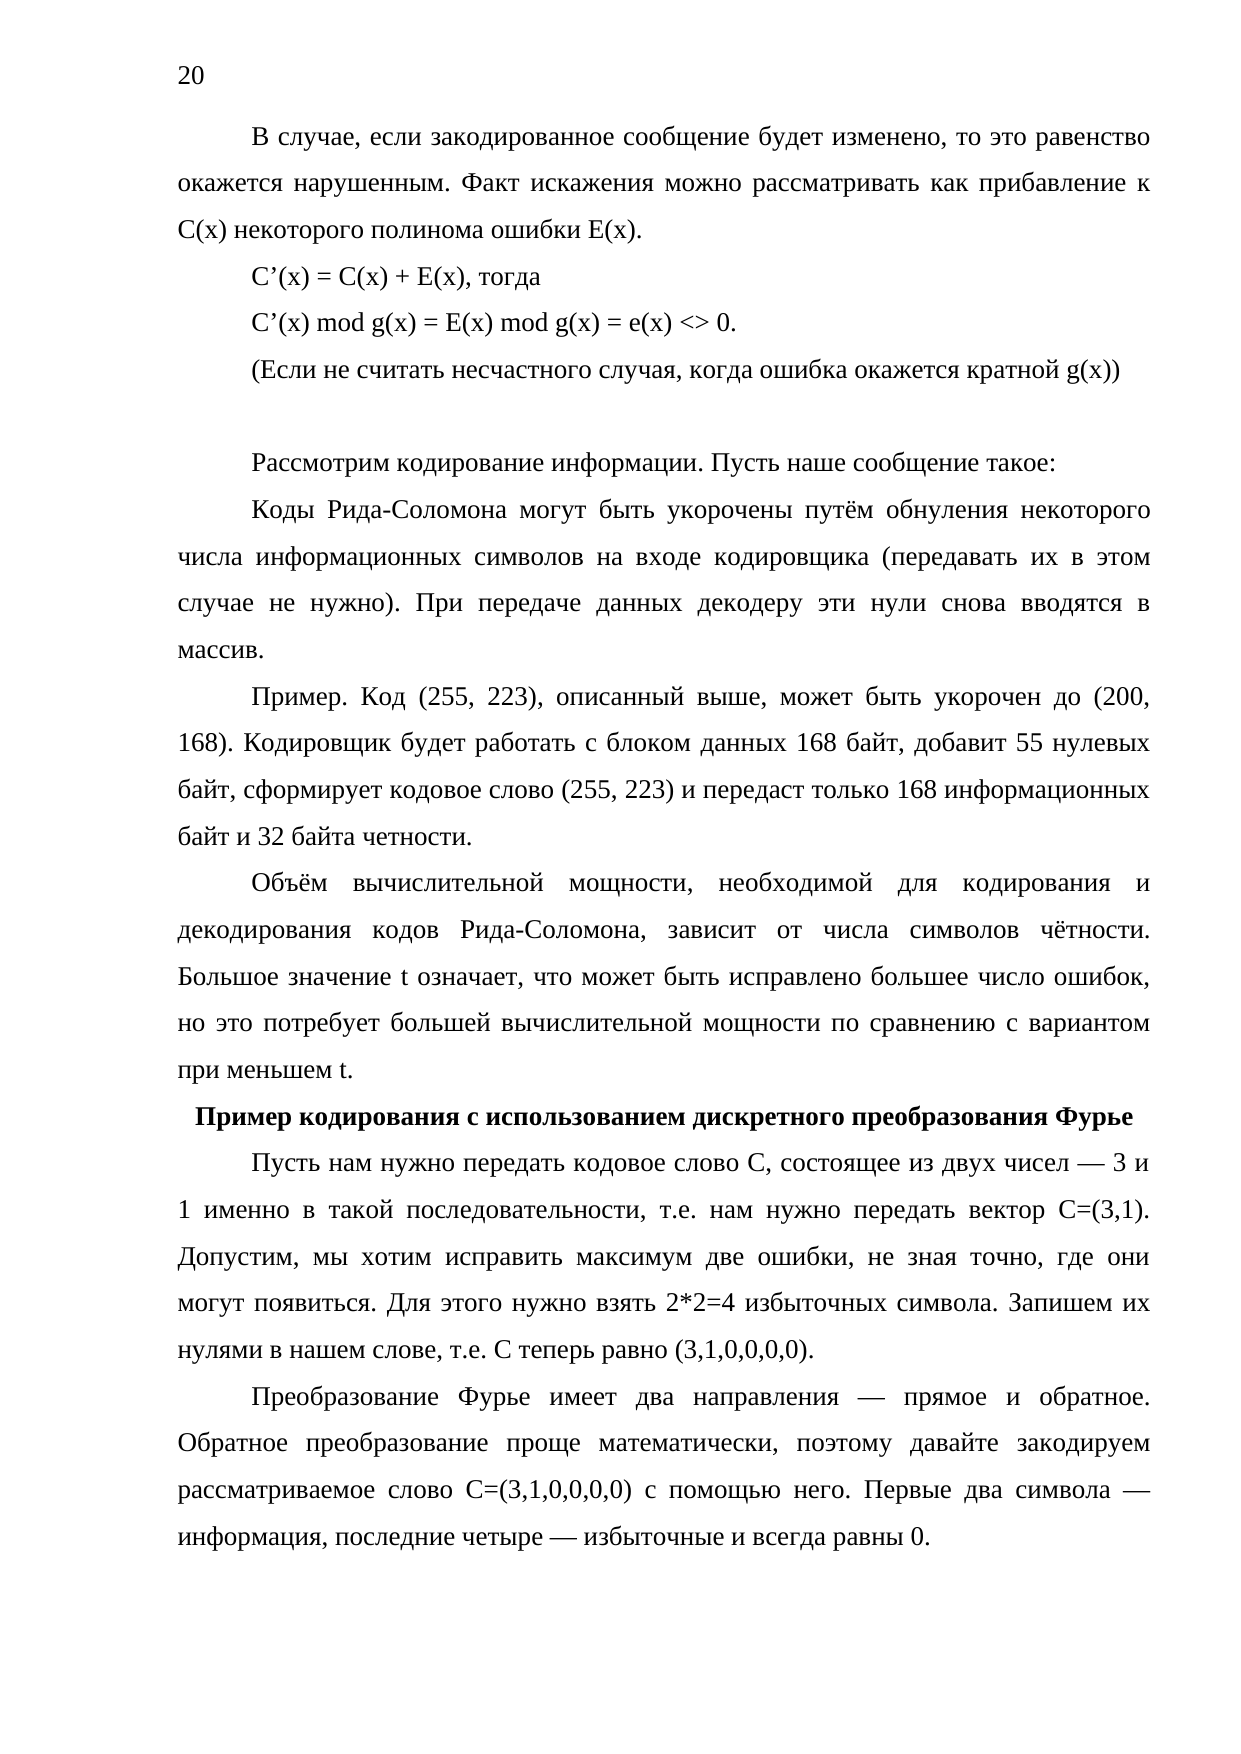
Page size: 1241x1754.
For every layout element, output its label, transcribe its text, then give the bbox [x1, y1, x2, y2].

subtitle Пример кодирования с использованием дискретного преобразования Фурье [177, 1100, 1152, 1131]
text C’(x) = C(x) + E(x), тогда [177, 260, 1152, 291]
text Пример. Код (255, 223), описанный выше, может быть укорочен до (200, 168). Кодировщик будет работать с блоком данных 168 байт, добавит 55 нулевых байт, сформирует кодовое слово (255, 223) и передаст только 168 информационных байт и 32 байта четности. [177, 680, 1152, 851]
text Коды Рида-Соломона могут быть укорочены путём обнуления некоторого числа информационных символов на входе кодировщика (передавать их в этом случае не нужно). При передаче данных декодеру эти нули снова вводятся в массив. [177, 493, 1152, 664]
text C’(x) mod g(x) = E(x) mod g(x) = e(x) <> 0. [177, 306, 1152, 338]
text Преобразование Фурье имеет два направления — прямое и обратное. Обратное преобразование проще математически, поэтому давайте закодируем рассматриваемое слово С=(3,1,0,0,0,0) с помощью него. Первые два символа — информация, последние четыре — избыточные и всегда равны 0. [177, 1380, 1152, 1551]
text (Если не считать несчастного случая, когда ошибка окажется кратной g(x)) [177, 353, 1152, 384]
text Рассмотрим кодирование информации. Пусть наше сообщение такое: [177, 446, 1152, 478]
text В случае, если закодированное сообщение будет изменено, то это равенство окажется нарушенным. Факт искажения можно рассматривать как прибавление к C(x) некоторого полинома ошибки E(x). [177, 120, 1152, 244]
text Объём вычислительной мощности, необходимой для кодирования и декодирования кодов Рида-Соломона, зависит от числа символов чётности. Большое значение t означает, что может быть исправлено большее число ошибок, но это потребует большей вычислительной мощности по сравнению с вариантом при меньшем t. [177, 866, 1152, 1084]
text Пусть нам нужно передать кодовое слово С, состоящее из двух чисел — 3 и 1 именно в такой последовательности, т.е. нам нужно передать вектор С=(3,1). Допустим, мы хотим исправить максимум две ошибки, не зная точно, где они могут появиться. Для этого нужно взять 2*2=4 избыточных символа. Запишем их нулями в нашем слове, т.е. С теперь равно (3,1,0,0,0,0). [177, 1146, 1152, 1364]
